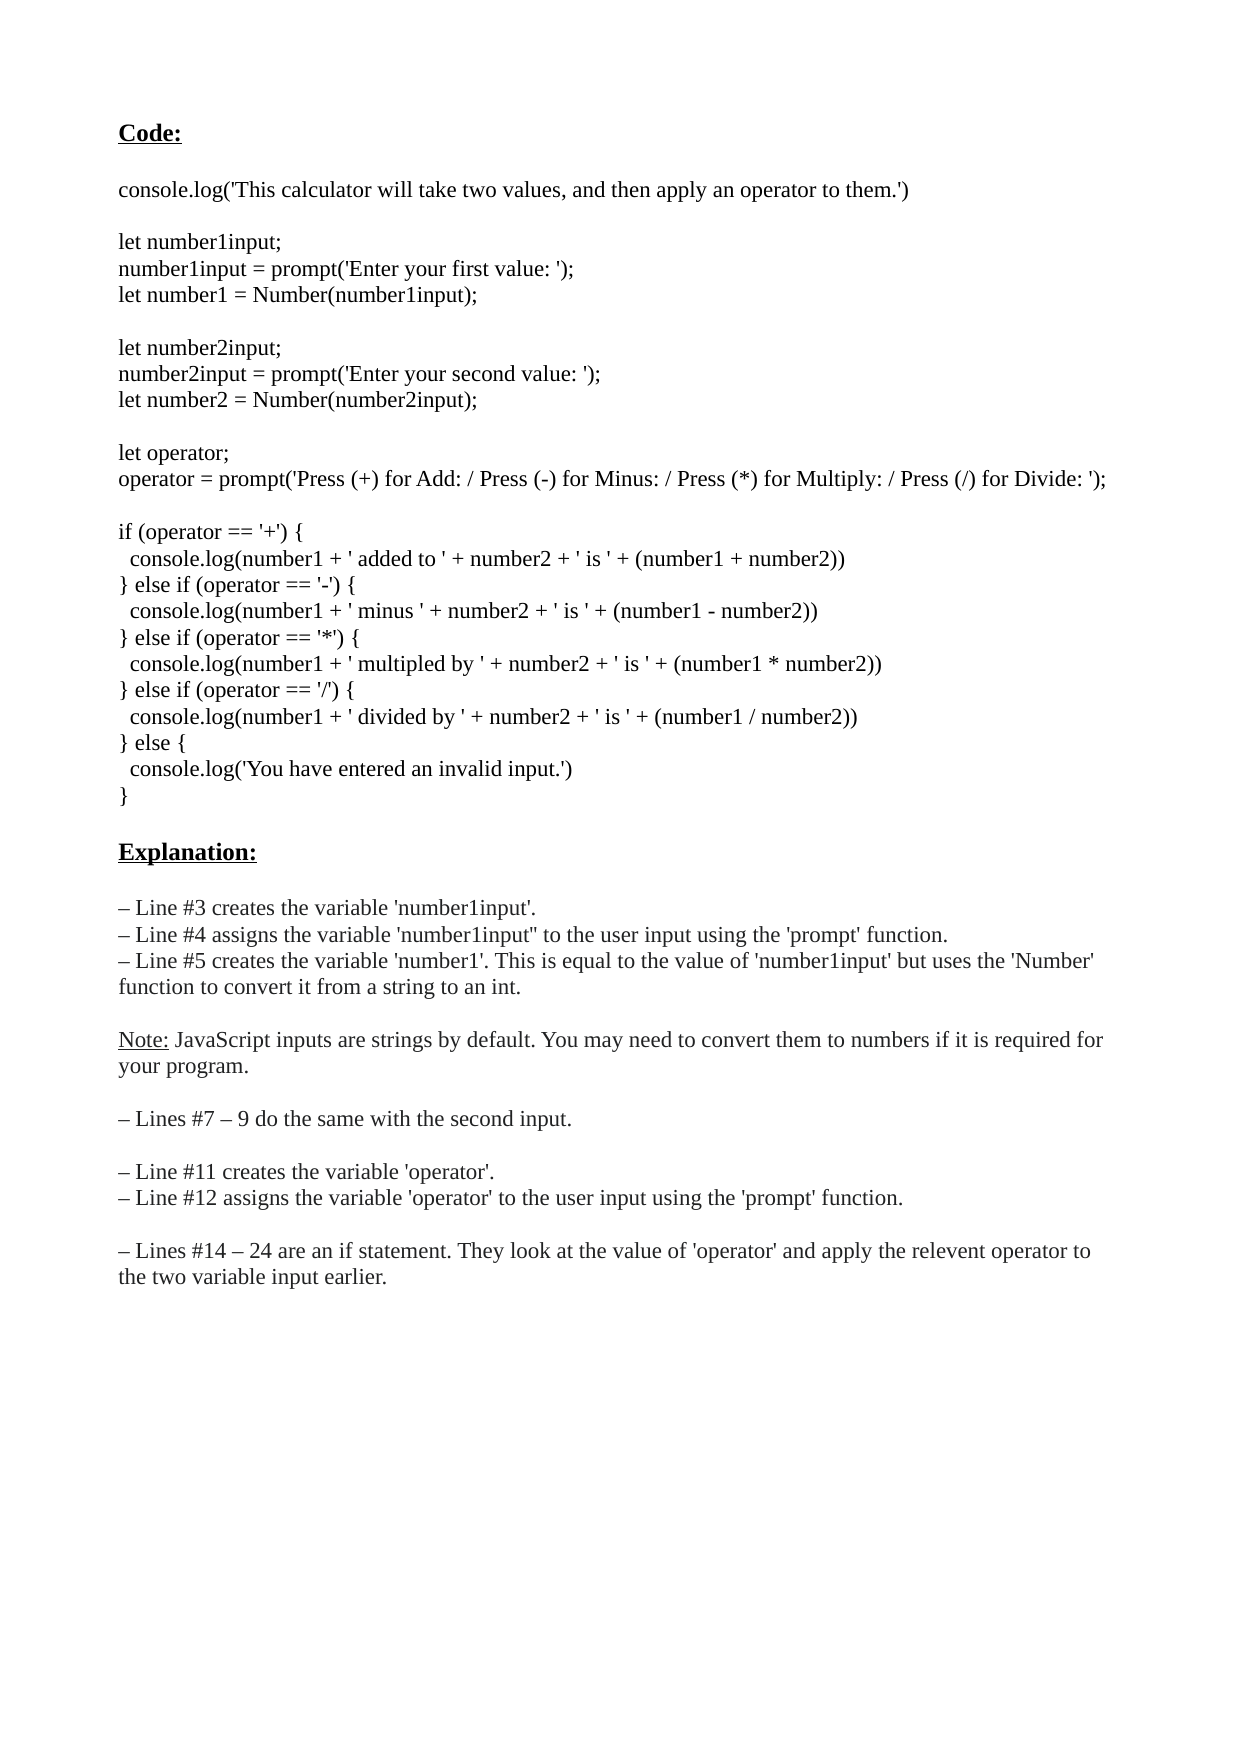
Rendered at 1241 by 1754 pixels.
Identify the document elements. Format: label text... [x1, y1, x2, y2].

text Explanation: [118, 837, 1122, 866]
text – Line #4 assigns the variable 'number1input'' to the user input using the 'prompt' function. [118, 921, 1122, 947]
text Note: JavaScript inputs are strings by default. You may need to convert them to numbers if it is required for your program. [118, 1026, 1122, 1079]
text – Lines #14 – 24 are an if statement. They look at the value of 'operator' and apply the relevent operator to the two variable input earlier. [118, 1237, 1122, 1290]
text – Line #11 creates the variable 'operator'. [118, 1158, 1122, 1184]
text – Line #12 assigns the variable 'operator' to the user input using the 'prompt' function. [118, 1184, 1122, 1211]
text – Lines #7 – 9 do the same with the second input. [118, 1105, 1122, 1132]
text – Line #5 creates the variable 'number1'. This is equal to the value of 'number1input' but uses the 'Number' function to convert it from a string to an int. [118, 947, 1122, 1000]
text Code: [118, 118, 1122, 147]
text – Line #3 creates the variable 'number1input'. [118, 894, 1122, 921]
text console.log('This calculator will take two values, and then apply an operator to them.') let number1input; number1input = prompt('Enter your first value: '); let number1 = Number(number1input); let number2input; number2input = prompt('Enter your second value: '); let number2 = Number(number2input); let operator; operator = prompt('Press (+) for Add: / Press (-) for Minus: / Press (*) for Multiply: / Press (/) for Divide: '); if (operator == '+') { console.log(number1 + ' added to ' + number2 + ' is ' + (number1 + number2)) } else if (operator == '-') { console.log(number1 + ' minus ' + number2 + ' is ' + (number1 - number2)) } else if (operator == '*') { console.log(number1 + ' multipled by ' + number2 + ' is ' + (number1 * number2)) } else if (operator == '/') { console.log(number1 + ' divided by ' + number2 + ' is ' + (number1 / number2)) } else { console.log('You have entered an invalid input.') } [118, 176, 1122, 808]
